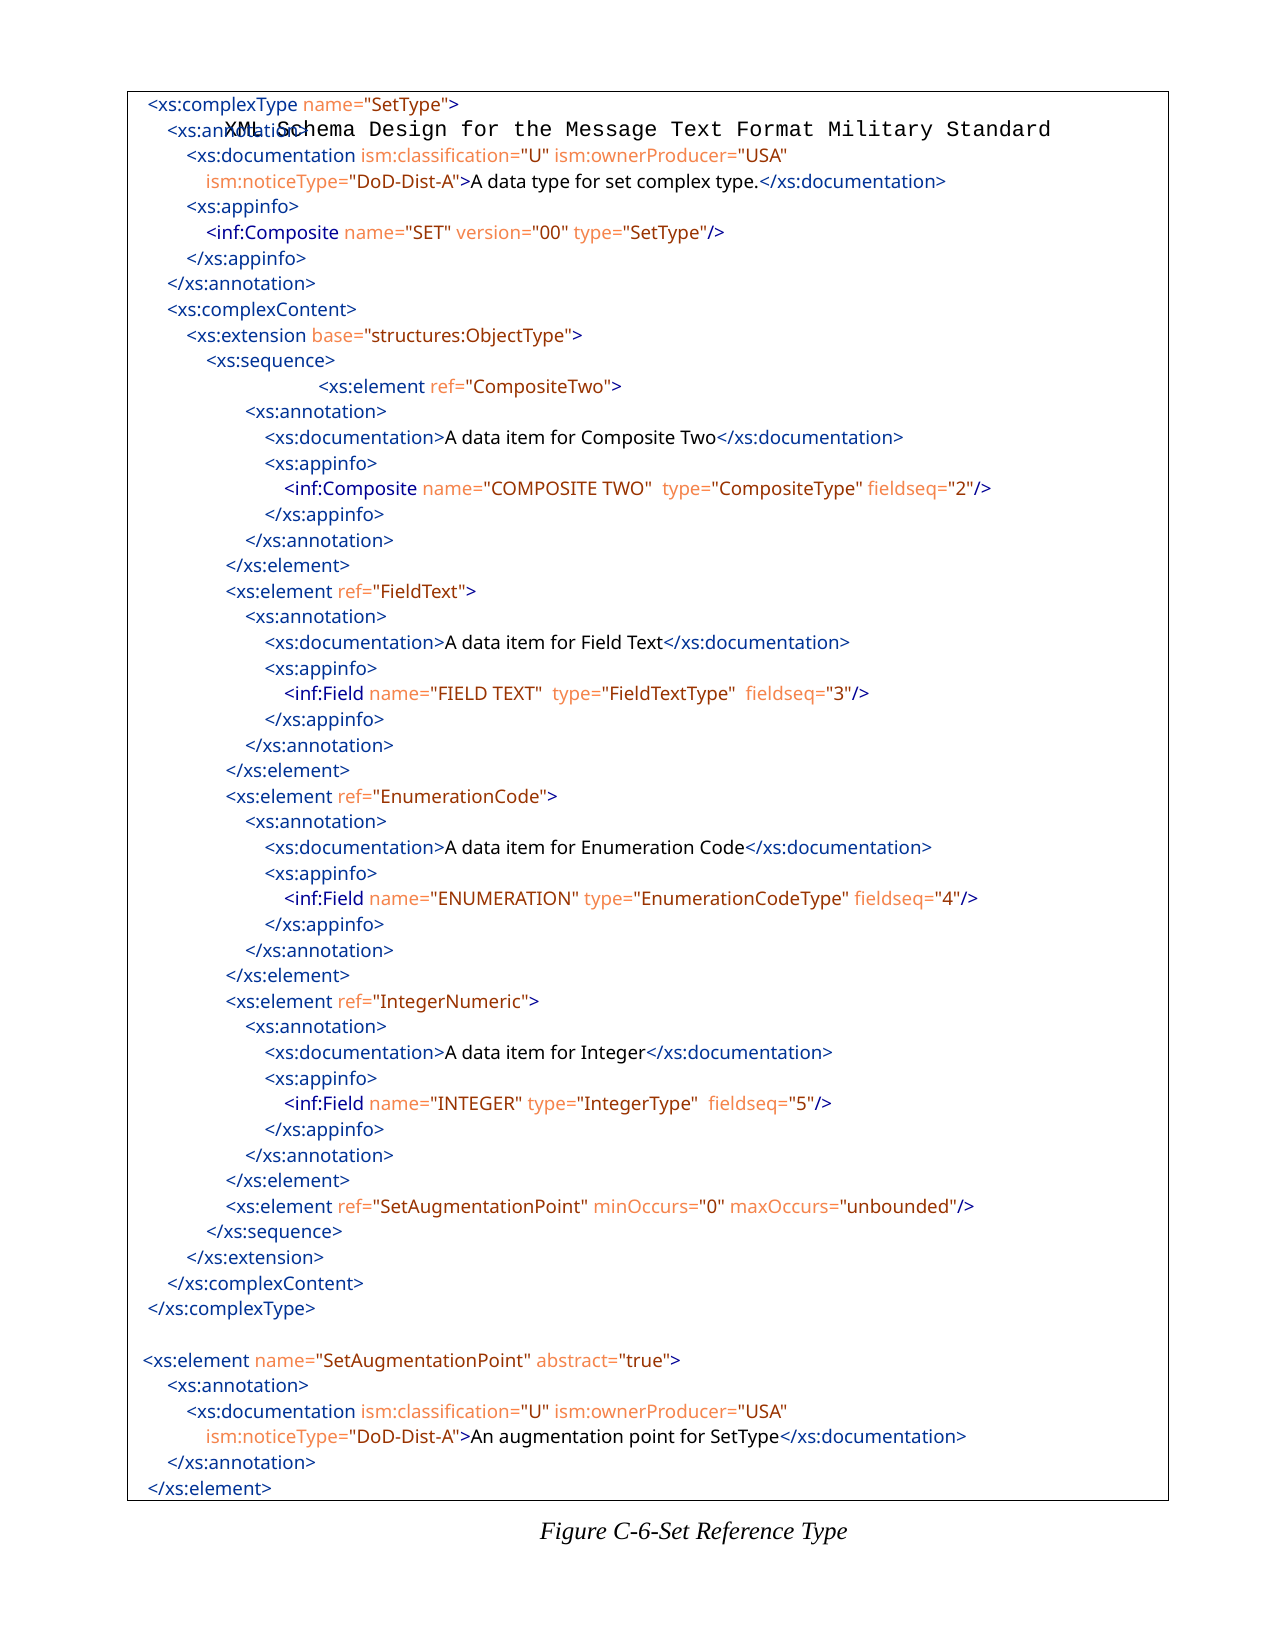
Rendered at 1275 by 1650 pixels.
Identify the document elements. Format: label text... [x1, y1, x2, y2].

text Figure C-6-Set Reference Type [161, 165, 1228, 1545]
